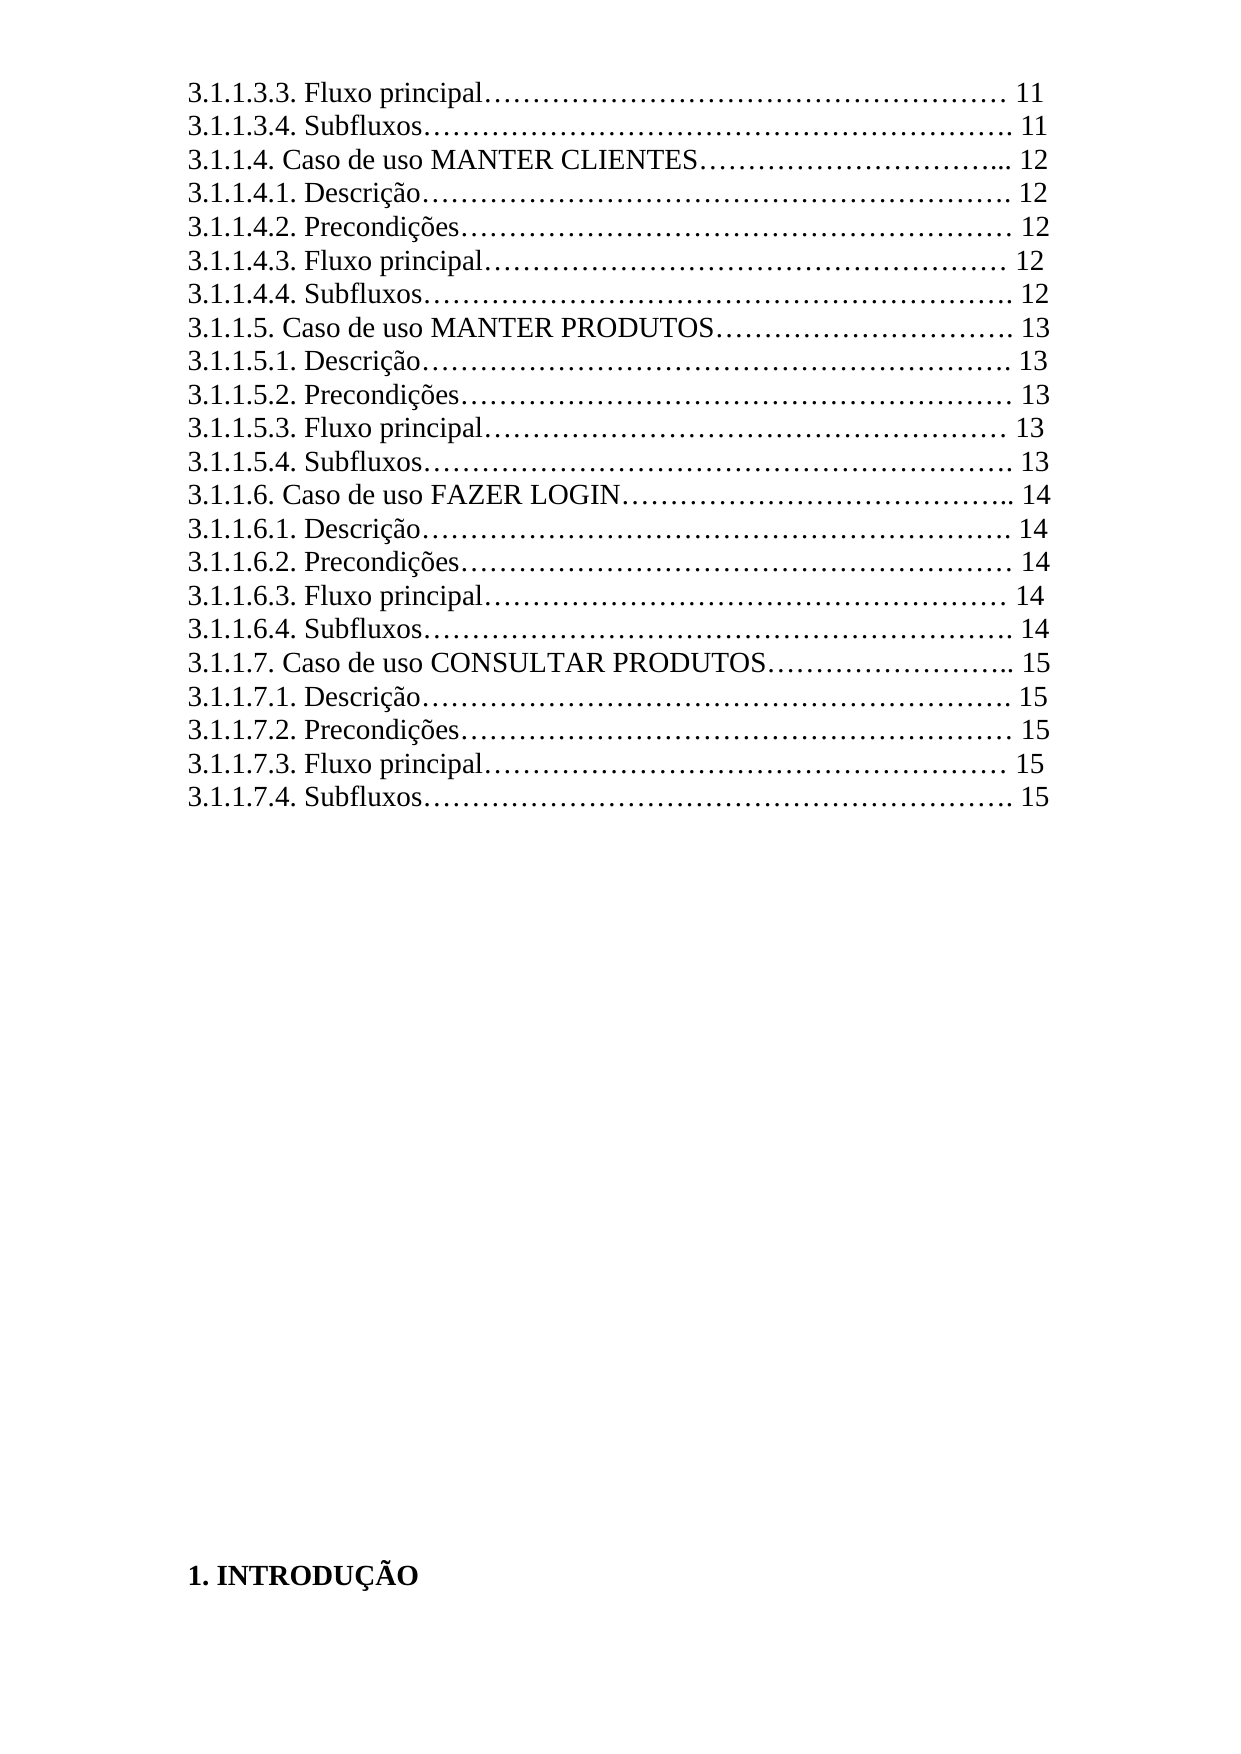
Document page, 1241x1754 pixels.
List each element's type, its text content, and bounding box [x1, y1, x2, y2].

text 3.1.1.5.3. Fluxo principal……………………………………………… 13 [187, 410, 1055, 444]
subtitle 3.1.1.3.4. Subfluxos……………………………………………………. 11 [187, 108, 1055, 142]
subtitle 3.1.1.5.4. Subfluxos……………………………………………………. 13 [187, 444, 1055, 477]
text 3.1.1.7.3. Fluxo principal……………………………………………… 15 [187, 746, 1055, 779]
text 3.1.1.3.3. Fluxo principal……………………………………………… 11 [187, 75, 1055, 108]
text 3.1.1.6.1. Descrição……………………………………………………. 14 [187, 511, 1055, 544]
text 3.1.1.7.2. Precondições………………………………………………… 15 [187, 712, 1055, 746]
text 3.1.1.5.2. Precondições………………………………………………… 13 [187, 377, 1055, 410]
subtitle 3.1.1.7.4. Subfluxos……………………………………………………. 15 [187, 779, 1055, 813]
subtitle 3.1.1.4.4. Subfluxos……………………………………………………. 12 [187, 276, 1055, 310]
text 3.1.1.6.2. Precondições………………………………………………… 14 [187, 544, 1055, 578]
text 3.1.1.4. Caso de uso MANTER CLIENTES…………………………... 12 [187, 142, 1055, 176]
text 3.1.1.4.2. Precondições………………………………………………… 12 [187, 209, 1055, 243]
text 3.1.1.6.3. Fluxo principal……………………………………………… 14 [187, 578, 1055, 612]
text 3.1.1.7.1. Descrição……………………………………………………. 15 [187, 679, 1055, 712]
text 3.1.1.4.3. Fluxo principal……………………………………………… 12 [187, 243, 1055, 276]
subtitle 3.1.1.6.4. Subfluxos……………………………………………………. 14 [187, 612, 1055, 645]
text 3.1.1.7. Caso de uso CONSULTAR PRODUTOS…………………….. 15 [187, 645, 1055, 679]
text 3.1.1.4.1. Descrição……………………………………………………. 12 [187, 176, 1055, 209]
text 3.1.1.5.1. Descrição……………………………………………………. 13 [187, 343, 1055, 377]
text 3.1.1.6. Caso de uso FAZER LOGIN………………………………….. 14 [187, 477, 1055, 511]
text 3.1.1.5. Caso de uso MANTER PRODUTOS…………………………. 13 [187, 310, 1055, 343]
text 1. INTRODUÇÃO [187, 1558, 1055, 1592]
